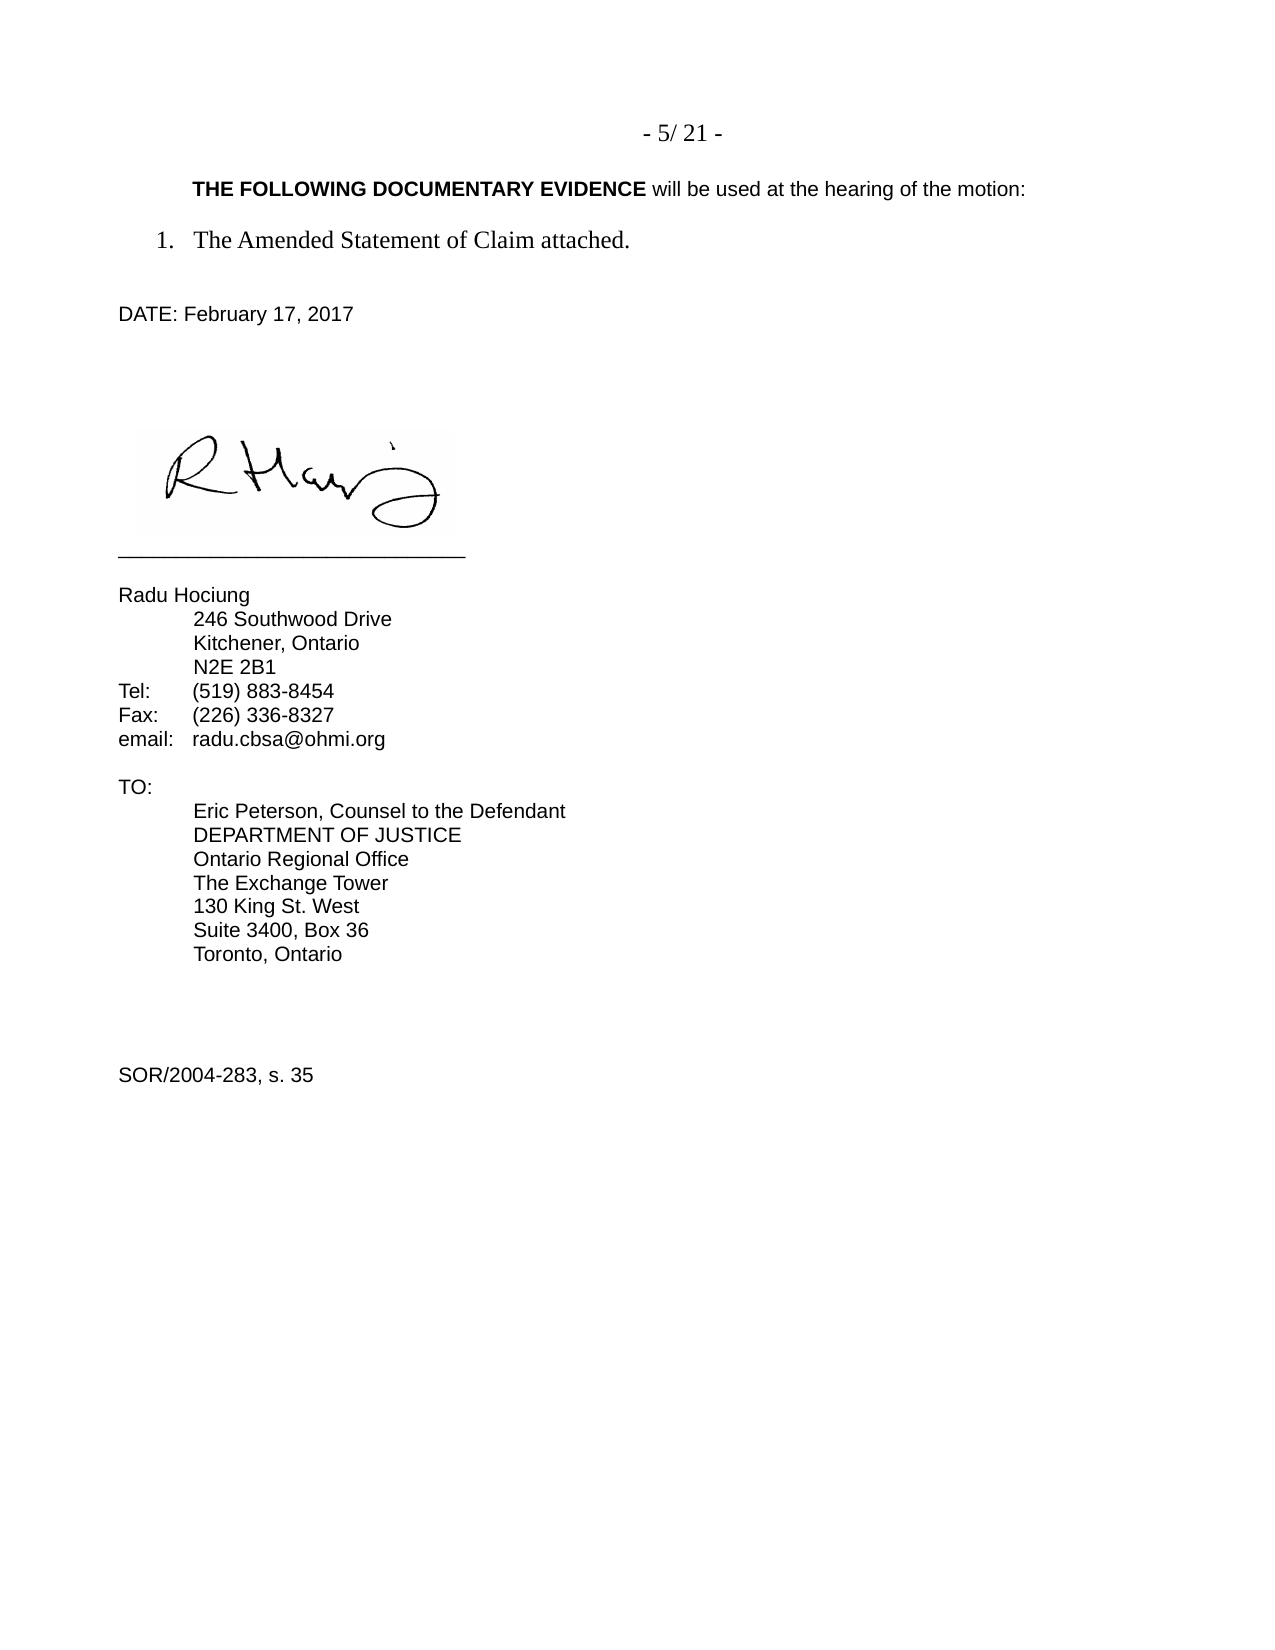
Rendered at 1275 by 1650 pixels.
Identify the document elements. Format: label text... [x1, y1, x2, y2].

subtitle THE FOLLOWING DOCUMENTARY EVIDENCE will be used at the hearing of the motion: [118, 177, 1157, 201]
subtitle Tel: (519) 883-8454 [118, 679, 1157, 703]
subtitle DEPARTMENT OF JUSTICE [193, 822, 1157, 846]
subtitle Kitchener, Ontario [193, 631, 1157, 655]
subtitle The Exchange Tower [193, 870, 1157, 894]
subtitle 130 King St. West [193, 894, 1157, 918]
subtitle N2E 2B1 [193, 655, 1157, 679]
subtitle Toronto, Ontario [193, 942, 1157, 966]
subtitle Suite 3400, Box 36 [193, 918, 1157, 942]
subtitle Radu Hociung [118, 583, 1157, 607]
subtitle Eric Peterson, Counsel to the Defendant [193, 798, 1157, 822]
subtitle Fax: (226) 336-8327 [118, 703, 1157, 727]
subtitle DATE: February 17, 2017 [118, 302, 1157, 326]
subtitle 246 Southwood Drive [193, 607, 1157, 631]
picture [134, 428, 455, 535]
subtitle Ontario Regional Office [193, 846, 1157, 870]
subtitle The Amended Statement of Claim attached. [156, 225, 1157, 254]
subtitle TO: [118, 774, 1157, 798]
subtitle SOR/2004-283, s. 35 [118, 1062, 1157, 1086]
subtitle email: radu.cbsa@ohmi.org [118, 727, 1157, 751]
subtitle ______________________________ [118, 421, 1157, 559]
